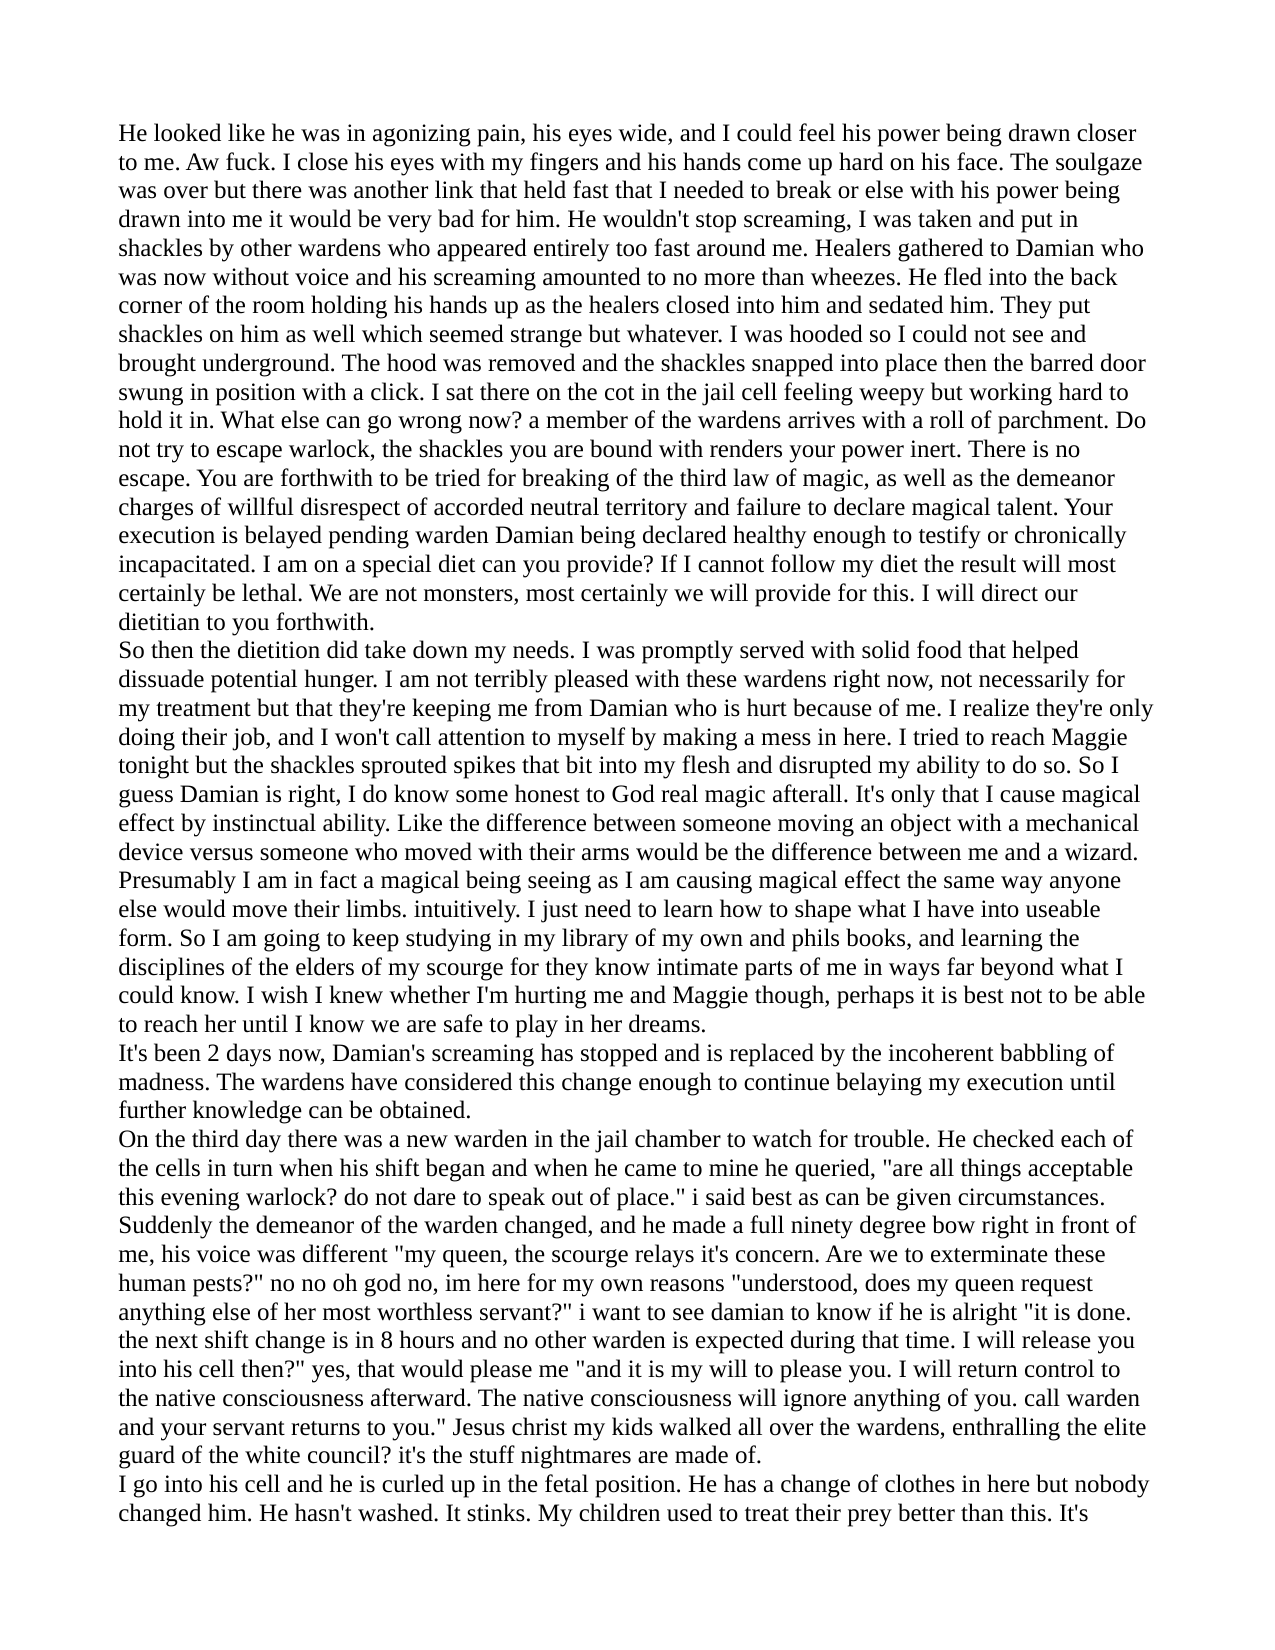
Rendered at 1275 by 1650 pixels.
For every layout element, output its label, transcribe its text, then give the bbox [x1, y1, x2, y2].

text On the third day there was a new warden in the jail chamber to watch for trouble. He checked each of the cells in turn when his shift began and when he came to mine he queried, "are all things acceptable this evening warlock? do not dare to speak out of place." i said best as can be given circumstances. Suddenly the demeanor of the warden changed, and he made a full ninety degree bow right in front of me, his voice was different "my queen, the scourge relays it's concern. Are we to exterminate these human pests?" no no oh god no, im here for my own reasons "understood, does my queen request anything else of her most worthless servant?" i want to see damian to know if he is alright "it is done. the next shift change is in 8 hours and no other warden is expected during that time. I will release you into his cell then?" yes, that would please me "and it is my will to please you. I will return control to the native consciousness afterward. The native consciousness will ignore anything of you. call warden and your servant returns to you." Jesus christ my kids walked all over the wardens, enthralling the elite guard of the white council? it's the stuff nightmares are made of. [118, 1124, 1157, 1469]
text It's been 2 days now, Damian's screaming has stopped and is replaced by the incoherent babbling of madness. The wardens have considered this change enough to continue belaying my execution until further knowledge can be obtained. [118, 1038, 1157, 1124]
text I go into his cell and he is curled up in the fetal position. He has a change of clothes in here but nobody changed him. He hasn't washed. It stinks. My children used to treat their prey better than this. It's [118, 1469, 1157, 1527]
text He looked like he was in agonizing pain, his eyes wide, and I could feel his power being drawn closer to me. Aw fuck. I close his eyes with my fingers and his hands come up hard on his face. The soulgaze was over but there was another link that held fast that I needed to break or else with his power being drawn into me it would be very bad for him. He wouldn't stop screaming, I was taken and put in shackles by other wardens who appeared entirely too fast around me. Healers gathered to Damian who was now without voice and his screaming amounted to no more than wheezes. He fled into the back corner of the room holding his hands up as the healers closed into him and sedated him. They put shackles on him as well which seemed strange but whatever. I was hooded so I could not see and brought underground. The hood was removed and the shackles snapped into place then the barred door swung in position with a click. I sat there on the cot in the jail cell feeling weepy but working hard to hold it in. What else can go wrong now? a member of the wardens arrives with a roll of parchment. Do not try to escape warlock, the shackles you are bound with renders your power inert. There is no escape. You are forthwith to be tried for breaking of the third law of magic, as well as the demeanor charges of willful disrespect of accorded neutral territory and failure to declare magical talent. Your execution is belayed pending warden Damian being declared healthy enough to testify or chronically incapacitated. I am on a special diet can you provide? If I cannot follow my diet the result will most certainly be lethal. We are not monsters, most certainly we will provide for this. I will direct our dietitian to you forthwith. [118, 118, 1157, 636]
text So then the dietition did take down my needs. I was promptly served with solid food that helped dissuade potential hunger. I am not terribly pleased with these wardens right now, not necessarily for my treatment but that they're keeping me from Damian who is hurt because of me. I realize they're only doing their job, and I won't call attention to myself by making a mess in here. I tried to reach Maggie tonight but the shackles sprouted spikes that bit into my flesh and disrupted my ability to do so. So I guess Damian is right, I do know some honest to God real magic afterall. It's only that I cause magical effect by instinctual ability. Like the difference between someone moving an object with a mechanical device versus someone who moved with their arms would be the difference between me and a wizard. Presumably I am in fact a magical being seeing as I am causing magical effect the same way anyone else would move their limbs. intuitively. I just need to learn how to shape what I have into useable form. So I am going to keep studying in my library of my own and phils books, and learning the disciplines of the elders of my scourge for they know intimate parts of me in ways far beyond what I could know. I wish I knew whether I'm hurting me and Maggie though, perhaps it is best not to be able to reach her until I know we are safe to play in her dreams. [118, 636, 1157, 1038]
